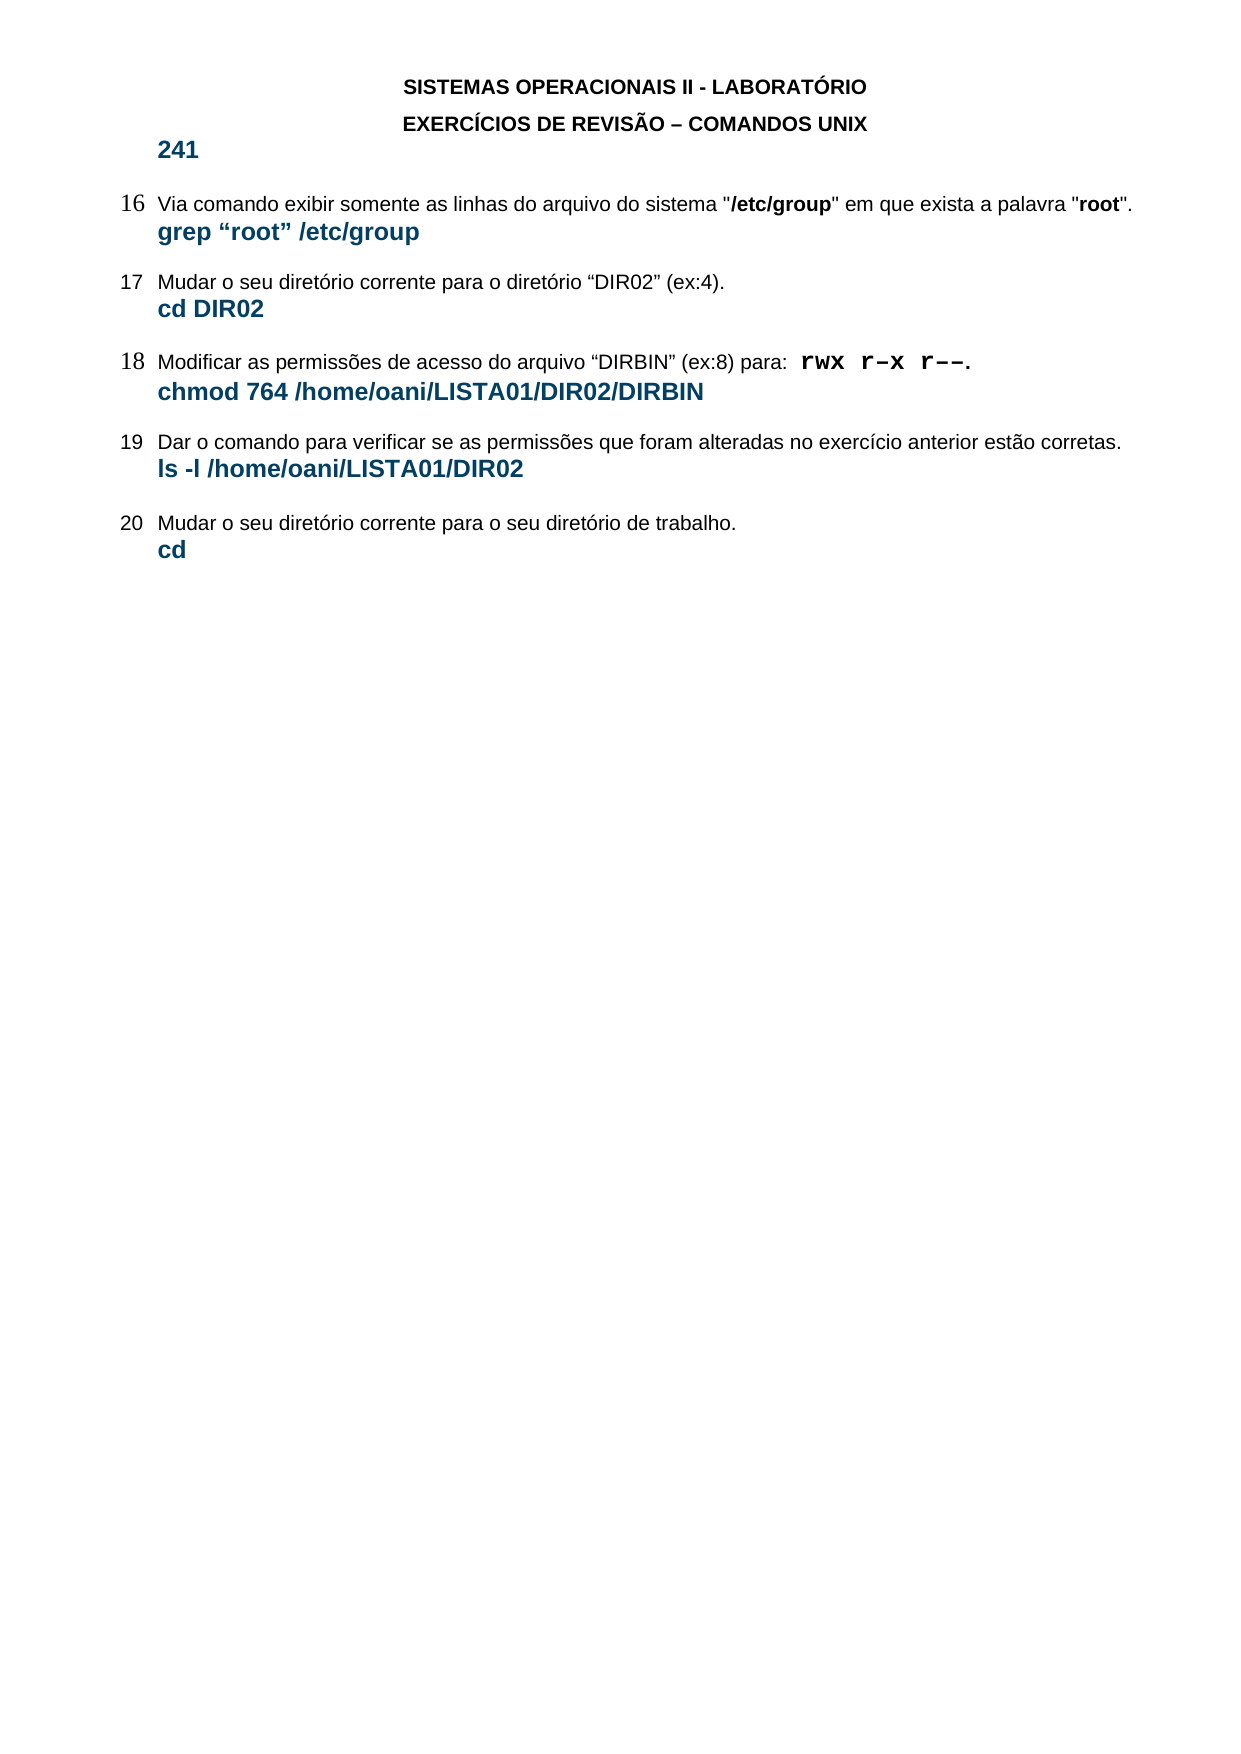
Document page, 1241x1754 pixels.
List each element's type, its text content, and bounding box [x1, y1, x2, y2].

list chmod 764 /home/oani/LISTA01/DIR02/DIRBIN [120, 377, 1150, 406]
list Mudar o seu diretório corrente para o diretório “DIR02” (ex:4). [120, 269, 1150, 293]
list Modificar as permissões de acesso do arquivo “DIRBIN” (ex:8) para: rwx r–x r––. [120, 346, 1150, 377]
list 241 [120, 135, 1150, 164]
list Via comando exibir somente as linhas do arquivo do sistema "/etc/group" em que exista a palavra "root". [120, 188, 1150, 217]
list cd [120, 535, 1150, 564]
list Mudar o seu diretório corrente para o seu diretório de trabalho. [120, 511, 1150, 535]
list ls -l /home/oani/LISTA01/DIR02 [120, 454, 1150, 482]
list cd DIR02 [120, 293, 1150, 322]
list grep “root” /etc/group [120, 217, 1150, 246]
list Dar o comando para verificar se as permissões que foram alteradas no exercício anterior estão corretas. [120, 430, 1150, 454]
